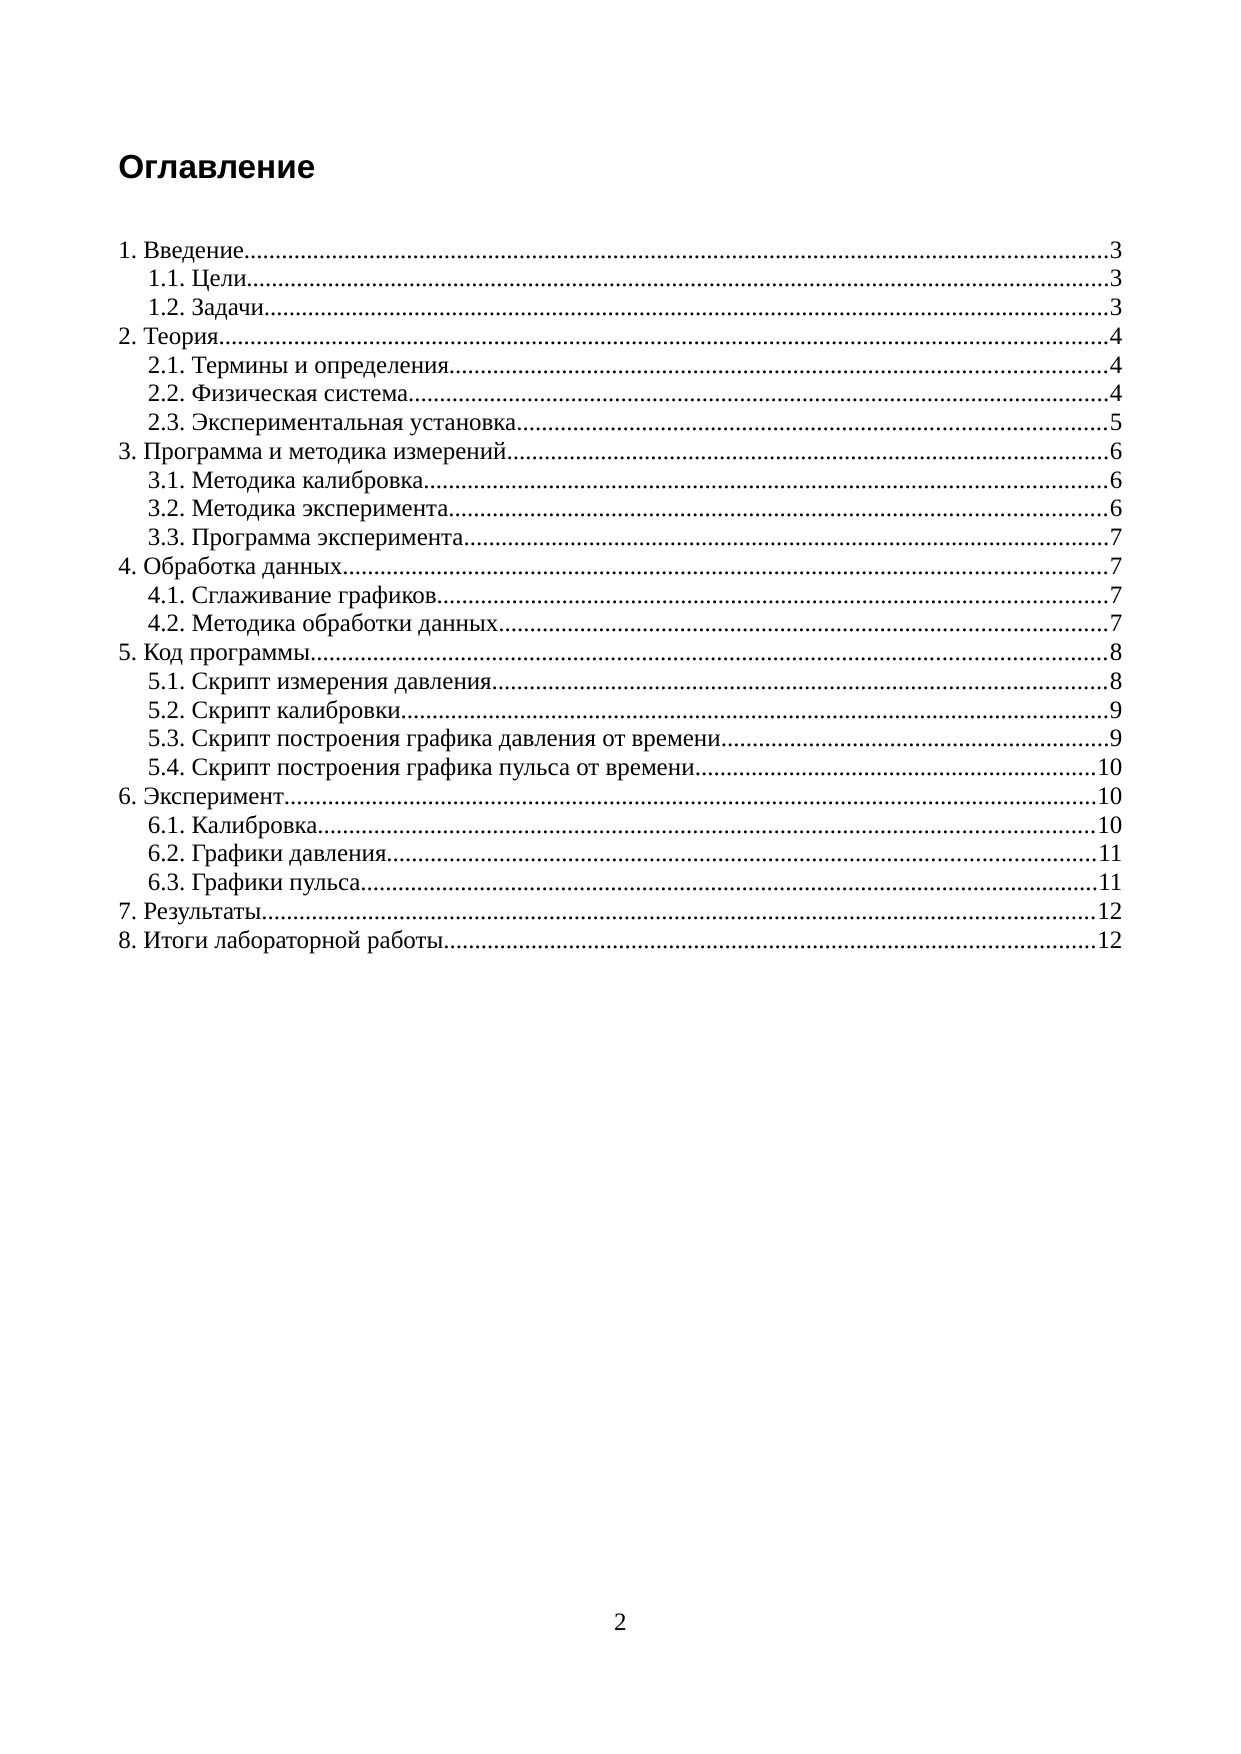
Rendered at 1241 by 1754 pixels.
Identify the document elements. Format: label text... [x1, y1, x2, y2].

text 4. Обработка данных 7 [118, 551, 1122, 580]
text 2. Теория 4 [118, 321, 1122, 350]
text 1.1. Цели 3 [148, 263, 1122, 292]
text 8. Итоги лабораторной работы 12 [118, 925, 1122, 953]
text 3.3. Программа эксперимента 7 [148, 522, 1122, 551]
text 7. Результаты 12 [118, 896, 1122, 925]
text 6.1. Калибровка 10 [148, 810, 1122, 838]
text 5.4. Скрипт построения графика пульса от времени 10 [148, 752, 1122, 781]
text 5.2. Скрипт калибровки 9 [148, 695, 1122, 723]
text 2.1. Термины и определения 4 [148, 350, 1122, 378]
subtitle Оглавление [118, 148, 1122, 186]
text 4.1. Сглаживание графиков 7 [148, 580, 1122, 608]
text 4.2. Методика обработки данных 7 [148, 608, 1122, 637]
text 3. Программа и методика измерений 6 [118, 436, 1122, 465]
text 3.2. Методика эксперимента 6 [148, 493, 1122, 522]
text 1. Введение 3 [118, 235, 1122, 263]
text 5. Код программы 8 [118, 637, 1122, 666]
text 2.2. Физическая система 4 [148, 378, 1122, 407]
text 3.1. Методика калибровка 6 [148, 465, 1122, 493]
text 6. Эксперимент 10 [118, 781, 1122, 810]
text 6.3. Графики пульса 11 [148, 867, 1122, 896]
text 5.1. Скрипт измерения давления 8 [148, 666, 1122, 695]
text 2.3. Экспериментальная установка 5 [148, 407, 1122, 436]
text 5.3. Скрипт построения графика давления от времени 9 [148, 723, 1122, 752]
text 6.2. Графики давления 11 [148, 838, 1122, 867]
text 1.2. Задачи 3 [148, 292, 1122, 321]
